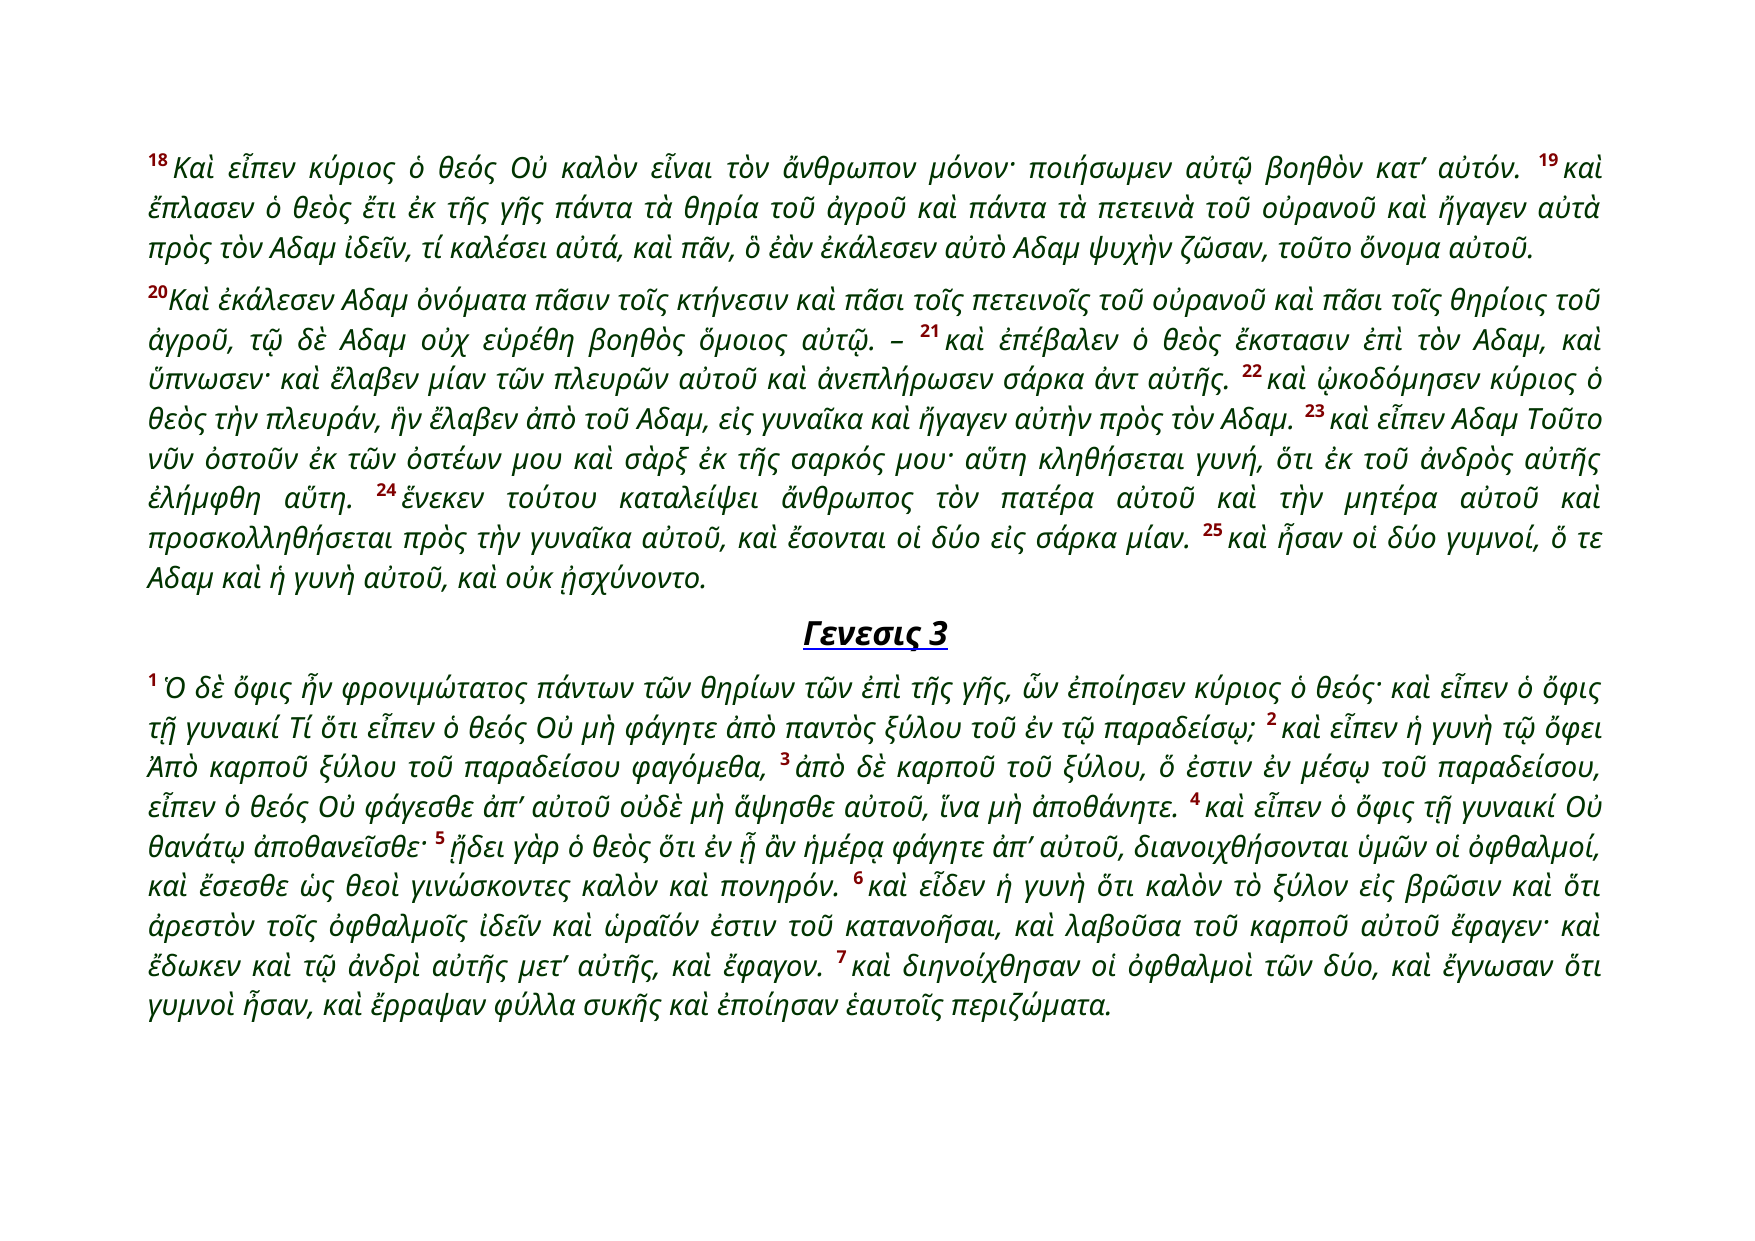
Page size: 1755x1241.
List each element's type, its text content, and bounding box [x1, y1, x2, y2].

text 18 Καὶ εἶπεν κύριος ὁ θεός Οὐ καλὸν εἶναι τὸν ἄνθρωπον μόνον· ποιήσωμεν αὐτῷ βοηθὸν κατ’ αὐτόν. 19 καὶ ἔπλασεν ὁ θεὸς ἔτι ἐκ τῆς γῆς πάντα τὰ θηρία τοῦ ἀγροῦ καὶ πάντα τὰ πετεινὰ τοῦ οὐρανοῦ καὶ ἤγαγεν αὐτὰ πρὸς τὸν Αδαμ ἰδεῖν, τί καλέσει αὐτά, καὶ πᾶν, ὃ ἐὰν ἐκάλεσεν αὐτὸ Αδαμ ψυχὴν ζῶσαν, τοῦτο ὄνομα αὐτοῦ. [148, 148, 1606, 267]
text 1 Ὁ δὲ ὄφις ἦν φρονιμώτατος πάντων τῶν θηρίων τῶν ἐπὶ τῆς γῆς, ὧν ἐποίησεν κύριος ὁ θεός· καὶ εἶπεν ὁ ὄφις τῇ γυναικί Τί ὅτι εἶπεν ὁ θεός Οὐ μὴ φάγητε ἀπὸ παντὸς ξύλου τοῦ ἐν τῷ παραδείσῳ; 2 καὶ εἶπεν ἡ γυνὴ τῷ ὄφει Ἀπὸ καρποῦ ξύλου τοῦ παραδείσου φαγόμεθα, 3 ἀπὸ δὲ καρποῦ τοῦ ξύλου, ὅ ἐστιν ἐν μέσῳ τοῦ παραδείσου, εἶπεν ὁ θεός Οὐ φάγεσθε ἀπ’ αὐτοῦ οὐδὲ μὴ ἅψησθε αὐτοῦ, ἵνα μὴ ἀποθάνητε. 4 καὶ εἶπεν ὁ ὄφις τῇ γυναικί Οὐ θανάτῳ ἀποθανεῖσθε· 5 ᾔδει γὰρ ὁ θεὸς ὅτι ἐν ᾗ ἂν ἡμέρᾳ φάγητε ἀπ’ αὐτοῦ, διανοιχθήσονται ὑμῶν οἱ ὀφθαλμοί, καὶ ἔσεσθε ὡς θεοὶ γινώσκοντες καλὸν καὶ πονηρόν. 6 καὶ εἶδεν ἡ γυνὴ ὅτι καλὸν τὸ ξύλον εἰς βρῶσιν καὶ ὅτι ἀρεστὸν τοῖς ὀφθαλμοῖς ἰδεῖν καὶ ὡραῖόν ἐστιν τοῦ κατανοῆσαι, καὶ λαβοῦσα τοῦ καρποῦ αὐτοῦ ἔφαγεν· καὶ ἔδωκεν καὶ τῷ ἀνδρὶ αὐτῆς μετ’ αὐτῆς, καὶ ἔφαγον. 7 καὶ διηνοίχθησαν οἱ ὀφθαλμοὶ τῶν δύο, καὶ ἔγνωσαν ὅτι γυμνοὶ ἦσαν, καὶ ἔρραψαν φύλλα συκῆς καὶ ἐποίησαν ἑαυτοῖς περιζώματα. [148, 667, 1606, 1024]
text Γενεσις 3 [148, 609, 1606, 655]
text 20Καὶ ἐκάλεσεν Αδαμ ὀνόματα πᾶσιν τοῖς κτήνεσιν καὶ πᾶσι τοῖς πετεινοῖς τοῦ οὐρανοῦ καὶ πᾶσι τοῖς θηρίοις τοῦ ἀγροῦ, τῷ δὲ Αδαμ οὐχ εὑρέθη βοηθὸς ὅμοιος αὐτῷ. – 21 καὶ ἐπέβαλεν ὁ θεὸς ἔκστασιν ἐπὶ τὸν Αδαμ, καὶ ὕπνωσεν· καὶ ἔλαβεν μίαν τῶν πλευρῶν αὐτοῦ καὶ ἀνεπλήρωσεν σάρκα ἀντ αὐτῆς. 22 καὶ ᾠκοδόμησεν κύριος ὁ θεὸς τὴν πλευράν, ἣν ἔλαβεν ἀπὸ τοῦ Αδαμ, εἰς γυναῖκα καὶ ἤγαγεν αὐτὴν πρὸς τὸν Αδαμ. 23 καὶ εἶπεν Αδαμ Τοῦτο νῦν ὀστοῦν ἐκ τῶν ὀστέων μου καὶ σὰρξ ἐκ τῆς σαρκός μου· αὕτη κληθήσεται γυνή, ὅτι ἐκ τοῦ ἀνδρὸς αὐτῆς ἐλήμφθη αὕτη. 24 ἕνεκεν τούτου καταλείψει ἄνθρωπος τὸν πατέρα αὐτοῦ καὶ τὴν μητέρα αὐτοῦ καὶ προσκολληθήσεται πρὸς τὴν γυναῖκα αὐτοῦ, καὶ ἔσονται οἱ δύο εἰς σάρκα μίαν. 25 καὶ ἦσαν οἱ δύο γυμνοί, ὅ τε Αδαμ καὶ ἡ γυνὴ αὐτοῦ, καὶ οὐκ ᾐσχύνοντο. [148, 279, 1606, 597]
